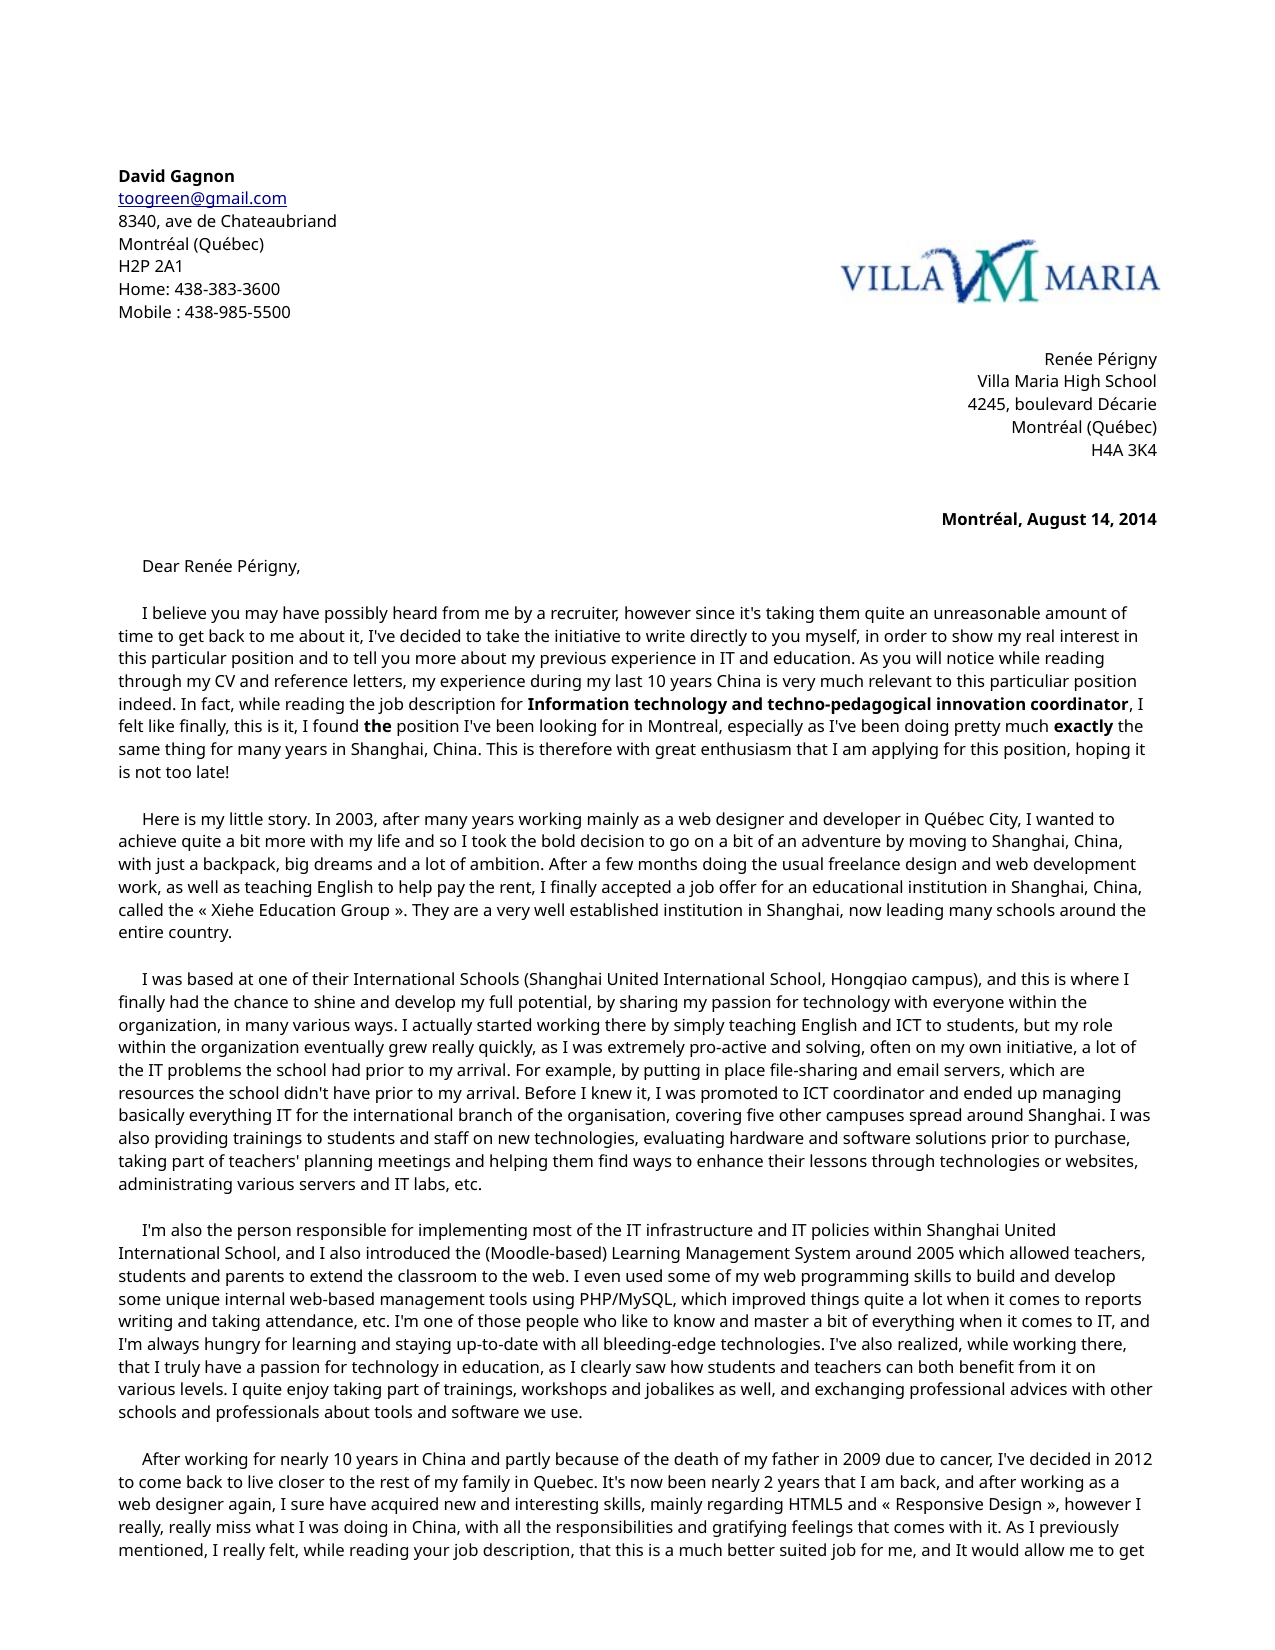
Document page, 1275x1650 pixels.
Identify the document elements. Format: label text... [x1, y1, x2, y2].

text David Gagnon toogreen@gmail.com 8340, ave de Chateaubriand Montréal (Québec) H2P 2A1 Home: 438-383-3600 Mobile : 438-985-5500 [118, 164, 1157, 323]
text I was based at one of their International Schools (Shanghai United International School, Hongqiao campus), and this is where I finally had the chance to shine and develop my full potential, by sharing my passion for technology with everyone within the organization, in many various ways. I actually started working there by simply teaching English and ICT to students, but my role within the organization eventually grew really quickly, as I was extremely pro-active and solving, often on my own initiative, a lot of the IT problems the school had prior to my arrival. For example, by putting in place file-sharing and email servers, which are resources the school didn't have prior to my arrival. Before I knew it, I was promoted to ICT coordinator and ended up managing basically everything IT for the international branch of the organisation, covering five other campuses spread around Shanghai. I was also providing trainings to students and staff on new technologies, evaluating hardware and software solutions prior to purchase, taking part of teachers' planning meetings and helping them find ways to enhance their lessons through technologies or websites, administrating various servers and IT labs, etc. [118, 968, 1157, 1195]
text Dear Renée Périgny, [118, 554, 1157, 577]
text Here is my little story. In 2003, after many years working mainly as a web designer and developer in Québec City, I wanted to achieve quite a bit more with my life and so I took the bold decision to go on a bit of an adventure by moving to Shanghai, China, with just a backpack, big dreams and a lot of ambition. After a few months doing the usual freelance design and web development work, as well as teaching English to help pay the rent, I finally accepted a job offer for an educational institution in Shanghai, China, called the « Xiehe Education Group ». They are a very well established institution in Shanghai, now leading many schools around the entire country. [118, 807, 1157, 943]
text Montréal, August 14, 2014 [118, 485, 1157, 530]
text I believe you may have possibly heard from me by a recruiter, however since it's taking them quite an unreasonable amount of time to get back to me about it, I've decided to take the initiative to write directly to you myself, in order to show my real interest in this particular position and to tell you more about my previous experience in IT and education. As you will notice while reading through my CV and reference letters, my experience during my last 10 years China is very much relevant to this particuliar position indeed. In fact, while reading the job description for Information technology and techno-pedagogical innovation coordinator, I felt like finally, this is it, I found the position I've been looking for in Montreal, especially as I've been doing pretty much exactly the same thing for many years in Shanghai, China. This is therefore with great enthusiasm that I am applying for this position, hoping it is not too late! [118, 601, 1157, 783]
text After working for nearly 10 years in China and partly because of the death of my father in 2009 due to cancer, I've decided in 2012 to come back to live closer to the rest of my family in Quebec. It's now been nearly 2 years that I am back, and after working as a web designer again, I sure have acquired new and interesting skills, mainly regarding HTML5 and « Responsive Design », however I really, really miss what I was doing in China, with all the responsibilities and gratifying feelings that comes with it. As I previously mentioned, I really felt, while reading your job description, that this is a much better suited job for me, and It would allow me to get [118, 1447, 1157, 1561]
text I'm also the person responsible for implementing most of the IT infrastructure and IT policies within Shanghai United International School, and I also introduced the (Moodle-based) Learning Management System around 2005 which allowed teachers, students and parents to extend the classroom to the web. I even used some of my web programming skills to build and develop some unique internal web-based management tools using PHP/MySQL, which improved things quite a lot when it comes to reports writing and taking attendance, etc. I'm one of those people who like to know and master a bit of everything when it comes to IT, and I'm always hungry for learning and staying up-to-date with all bleeding-edge technologies. I've also realized, while working there, that I truly have a passion for technology in education, as I clearly saw how students and teachers can both benefit from it on various levels. I quite enjoy taking part of trainings, workshops and jobalikes as well, and exchanging professional advices with other schools and professionals about tools and software we use. [118, 1219, 1157, 1423]
text Renée Périgny Villa Maria High School 4245, boulevard Décarie Montréal (Québec) H4A 3K4 [118, 347, 1157, 461]
picture [826, 230, 1178, 312]
